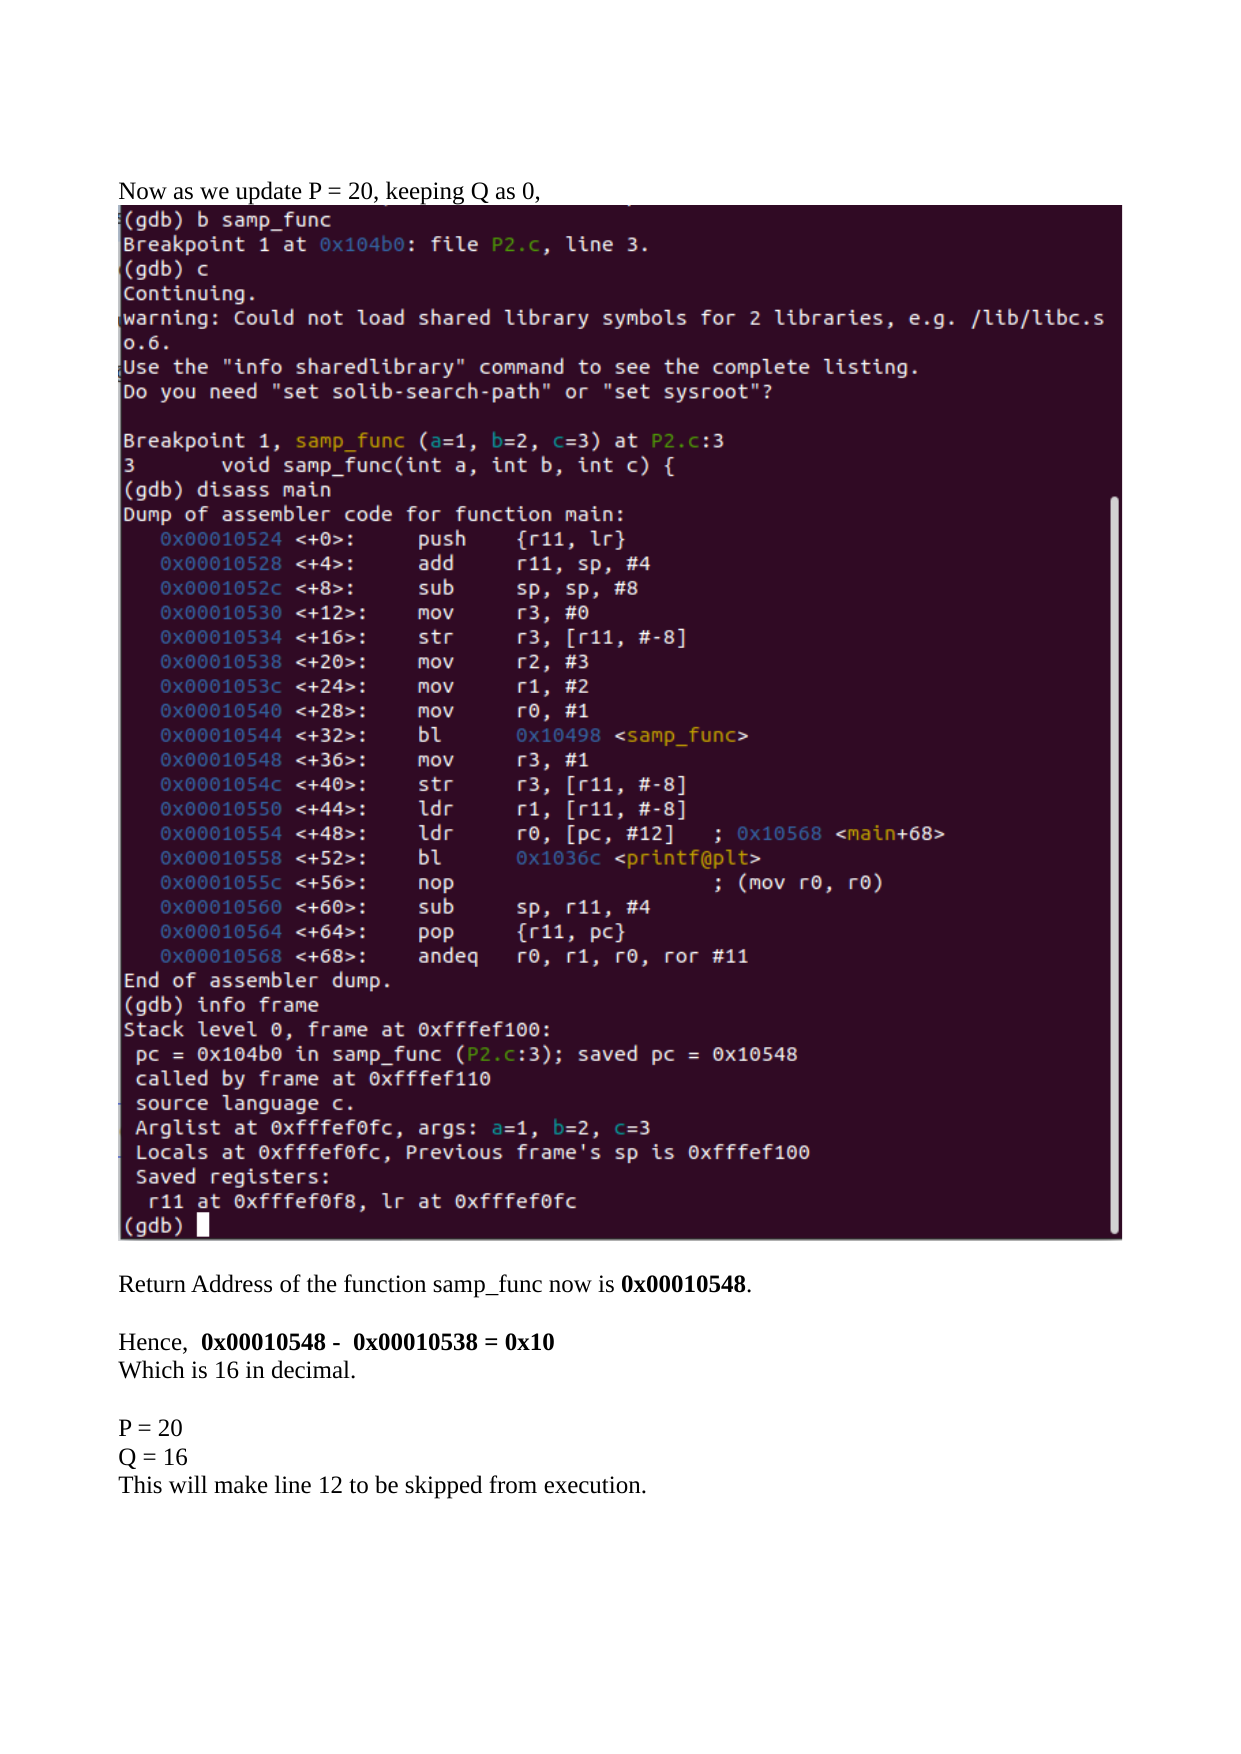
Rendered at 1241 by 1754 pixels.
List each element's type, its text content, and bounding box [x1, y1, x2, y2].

text Which is 16 in decimal. [118, 1355, 1122, 1384]
text Return Address of the function samp_func now is 0x00010548. [118, 1269, 1122, 1298]
text Q = 16 [118, 1442, 1122, 1470]
text P = 20 [118, 1413, 1122, 1442]
text Now as we update P = 20, keeping Q as 0, [118, 176, 1122, 205]
picture [118, 205, 1123, 1241]
text This will make line 12 to be skipped from execution. [118, 1470, 1122, 1499]
text Hence, 0x00010548 - 0x00010538 = 0x10 [118, 1327, 1122, 1355]
